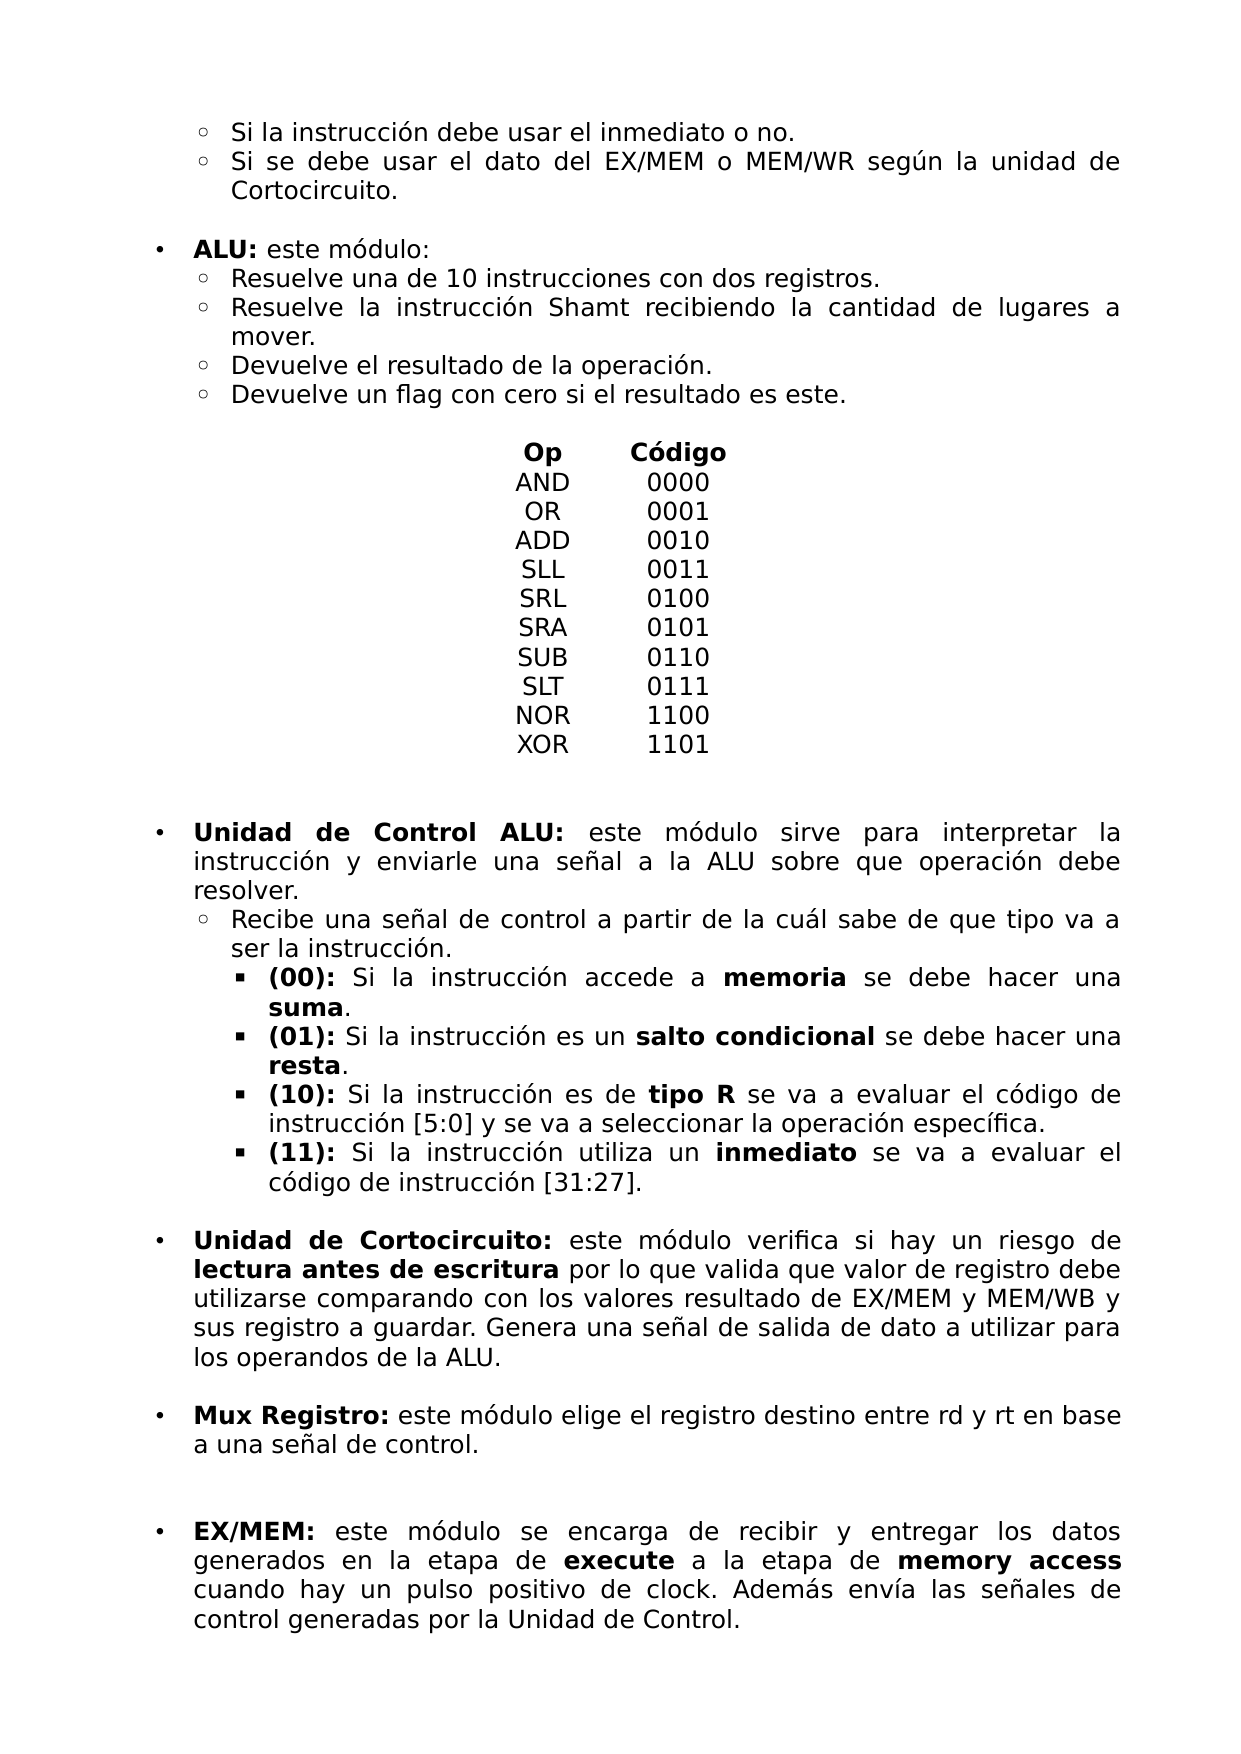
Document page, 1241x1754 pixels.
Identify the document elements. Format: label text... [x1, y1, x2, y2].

table_cell SLT [466, 672, 620, 701]
list (11): Si la instrucción utiliza un inmediato se va a evaluar el código de instrucción [31:27]. [231, 1138, 1122, 1197]
list Si se debe usar el dato del EX/MEM o MEM/WR según la unidad de Cortocircuito. [193, 147, 1122, 206]
list Resuelve la instrucción Shamt recibiendo la cantidad de lugares a mover. [193, 293, 1122, 351]
table_cell 0010 [620, 526, 737, 555]
list Unidad de Cortocircuito: este módulo verifica si hay un riesgo de lectura antes de escritura por lo que valida que valor de registro debe utilizarse comparando con los valores resultado de EX/MEM y MEM/WB y sus registro a guardar. Genera una señal de salida de dato a utilizar para los operandos de la ALU. [156, 1226, 1122, 1372]
list Recibe una señal de control a partir de la cuál sabe de que tipo va a ser la instrucción. [193, 905, 1122, 963]
table_cell 1101 [620, 730, 737, 759]
table_cell 0001 [620, 497, 737, 526]
list Devuelve el resultado de la operación. [193, 351, 1122, 381]
table_cell NOR [466, 701, 620, 730]
table_cell 0000 [620, 468, 737, 497]
table_cell 1100 [620, 701, 737, 730]
table_cell SUB [466, 643, 620, 672]
table_cell 0111 [620, 672, 737, 701]
table_cell XOR [466, 730, 620, 759]
table_header Código [620, 439, 737, 468]
list (01): Si la instrucción es un salto condicional se debe hacer una resta. [231, 1022, 1122, 1080]
list Mux Registro: este módulo elige el registro destino entre rd y rt en base a una señal de control. [156, 1401, 1122, 1459]
list (00): Si la instrucción accede a memoria se debe hacer una suma. [231, 963, 1122, 1022]
table_cell SRA [466, 614, 620, 643]
list Si la instrucción debe usar el inmediato o no. [193, 118, 1122, 147]
table_cell 0101 [620, 614, 737, 643]
list EX/MEM: este módulo se encarga de recibir y entregar los datos generados en la etapa de execute a la etapa de memory access cuando hay un pulso positivo de clock. Además envía las señales de control generadas por la Unidad de Control. [156, 1517, 1122, 1634]
table_cell AND [466, 468, 620, 497]
table_cell OR [466, 497, 620, 526]
list ALU: este módulo: [156, 235, 1122, 264]
table_header Op [466, 439, 620, 468]
table_cell 0100 [620, 584, 737, 613]
list (10): Si la instrucción es de tipo R se va a evaluar el código de instrucción [5:0] y se va a seleccionar la operación específica. [231, 1080, 1122, 1138]
table_cell 0110 [620, 643, 737, 672]
list Resuelve una de 10 instrucciones con dos registros. [193, 264, 1122, 293]
list Unidad de Control ALU: este módulo sirve para interpretar la instrucción y enviarle una señal a la ALU sobre que operación debe resolver. [156, 818, 1122, 905]
table_cell ADD [466, 526, 620, 555]
list Devuelve un flag con cero si el resultado es este. [193, 381, 1122, 410]
table_cell SLL [466, 555, 620, 584]
table_cell SRL [466, 584, 620, 613]
table_cell 0011 [620, 555, 737, 584]
